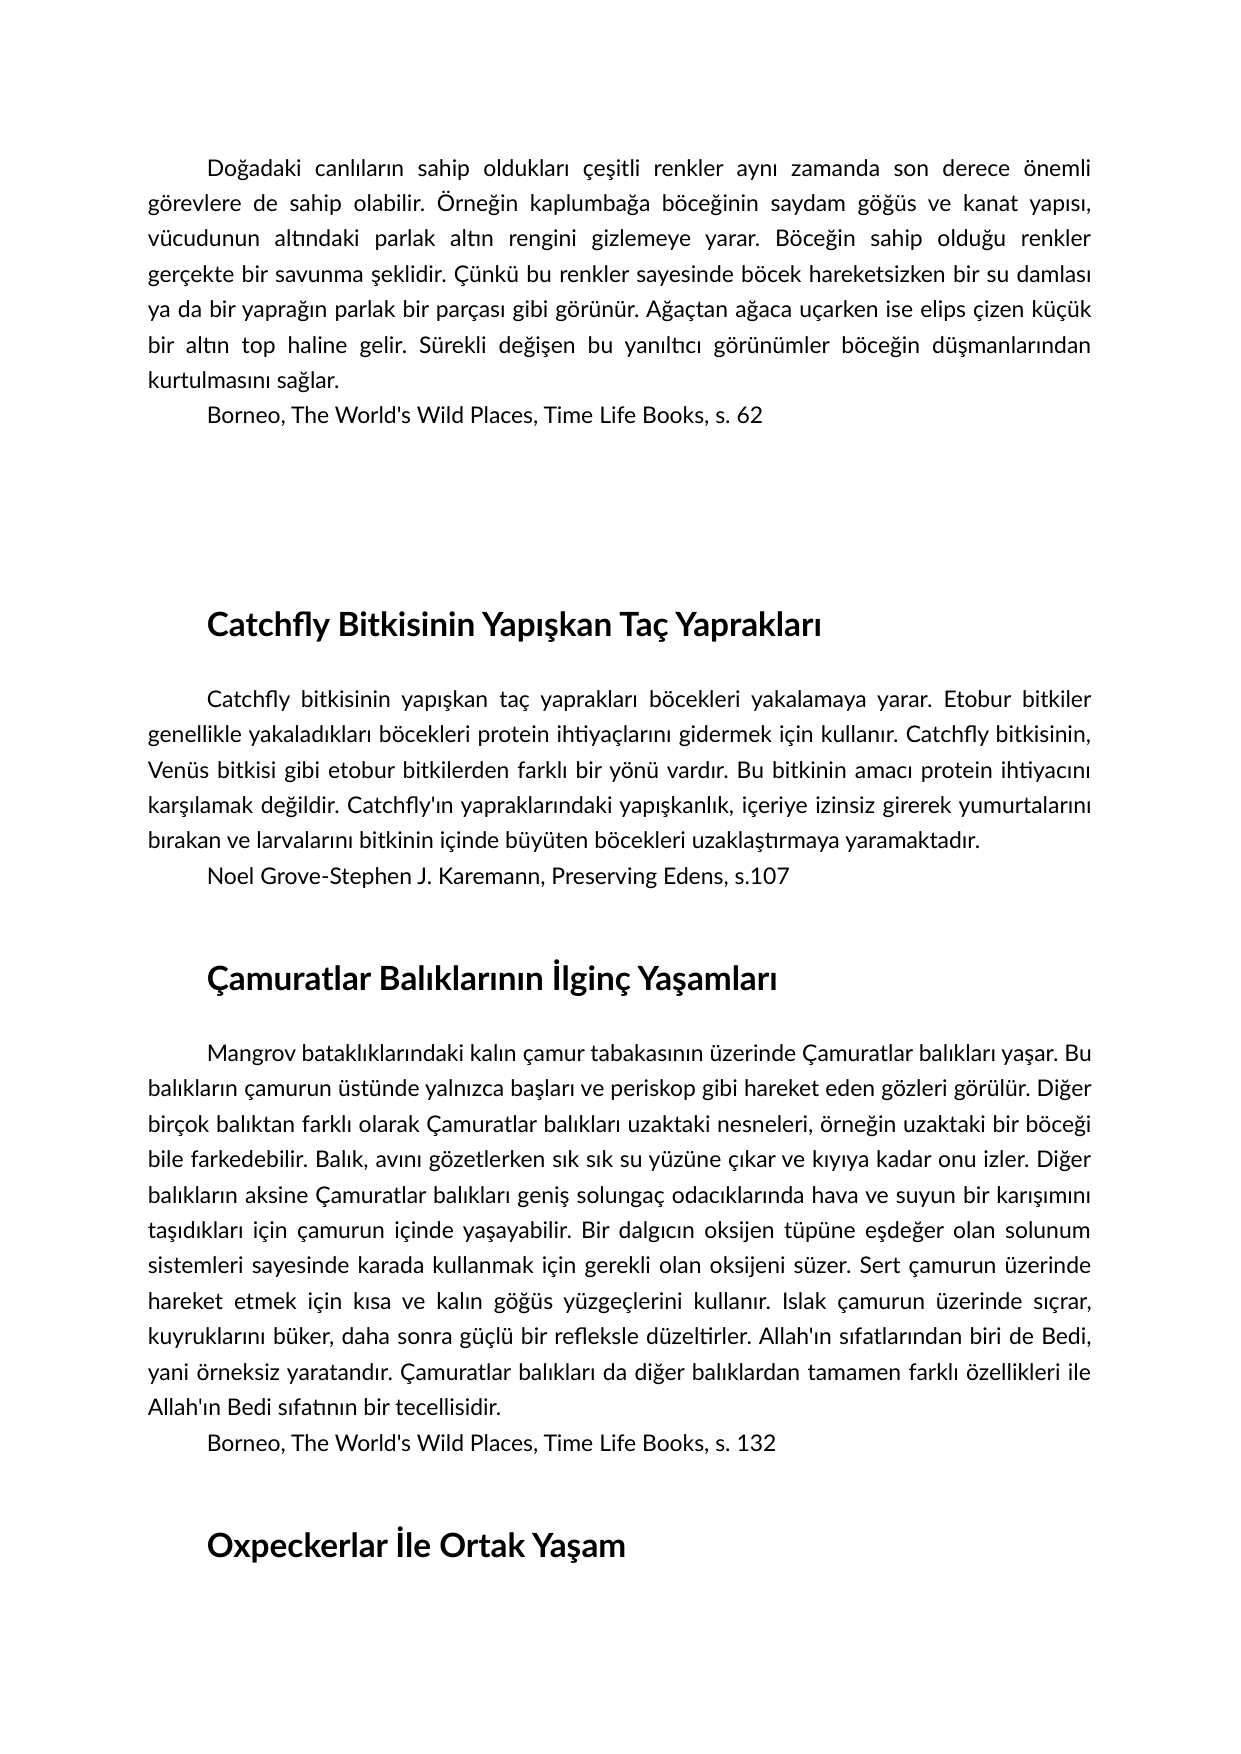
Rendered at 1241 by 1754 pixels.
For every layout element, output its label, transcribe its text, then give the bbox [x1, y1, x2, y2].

text Mangrov bataklıklarındaki kalın çamur tabakasının üzerinde Çamuratlar balıkları yaşar. Bu balıkların çamurun üstünde yalnızca başları ve periskop gibi hareket eden gözleri görülür. Diğer birçok balıktan farklı olarak Çamuratlar balıkları uzaktaki nesneleri, örneğin uzaktaki bir böceği bile farkedebilir. Balık, avını gözetlerken sık sık su yüzüne çıkar ve kıyıya kadar onu izler. Diğer balıkların aksine Çamuratlar balıkları geniş solungaç odacıklarında hava ve suyun bir karışımını taşıdıkları için çamurun içinde yaşayabilir. Bir dalgıcın oksijen tüpüne eşdeğer olan solunum sistemleri sayesinde karada kullanmak için gerekli olan oksijeni süzer. Sert çamurun üzerinde hareket etmek için kısa ve kalın göğüs yüzgeçlerini kullanır. Islak çamurun üzerinde sıçrar, kuyruklarını büker, daha sonra güçlü bir refleksle düzeltirler. Allah'ın sıfatlarından biri de Bedi, yani örneksiz yaratandır. Çamuratlar balıkları da diğer balıklardan tamamen farklı özellikleri ile Allah'ın Bedi sıfatının bir tecellisidir. [148, 1033, 1093, 1423]
subtitle Çamuratlar Balıklarının İlginç Yaşamları [148, 962, 1093, 998]
text Doğadaki canlıların sahip oldukları çeşitli renkler aynı zamanda son derece önemli görevlere de sahip olabilir. Örneğin kaplumbağa böceğinin saydam göğüs ve kanat yapısı, vücudunun altındaki parlak altın rengini gizlemeye yarar. Böceğin sahip olduğu renkler gerçekte bir savunma şeklidir. Çünkü bu renkler sayesinde böcek hareketsizken bir su damlası ya da bir yaprağın parlak bir parçası gibi görünür. Ağaçtan ağaca uçarken ise elips çizen küçük bir altın top haline gelir. Sürekli değişen bu yanıltıcı görünümler böceğin düşmanlarından kurtulmasını sağlar. [148, 148, 1093, 396]
text Borneo, The World's Wild Places, Time Life Books, s. 62 [148, 396, 1093, 431]
text Noel Grove-Stephen J. Karemann, Preserving Edens, s.107 [148, 856, 1093, 891]
subtitle Catchfly Bitkisinin Yapışkan Taç Yaprakları [148, 608, 1093, 643]
text Borneo, The World's Wild Places, Time Life Books, s. 132 [148, 1423, 1093, 1458]
text Catchfly bitkisinin yapışkan taç yaprakları böcekleri yakalamaya yarar. Etobur bitkiler genellikle yakaladıkları böcekleri protein ihtiyaçlarını gidermek için kullanır. Catchfly bitkisinin, Venüs bitkisi gibi etobur bitkilerden farklı bir yönü vardır. Bu bitkinin amacı protein ihtiyacını karşılamak değildir. Catchfly'ın yapraklarındaki yapışkanlık, içeriye izinsiz girerek yumurtalarını bırakan ve larvalarını bitkinin içinde büyüten böcekleri uzaklaştırmaya yaramaktadır. [148, 679, 1093, 856]
subtitle Oxpeckerlar İle Ortak Yaşam [148, 1529, 1093, 1564]
